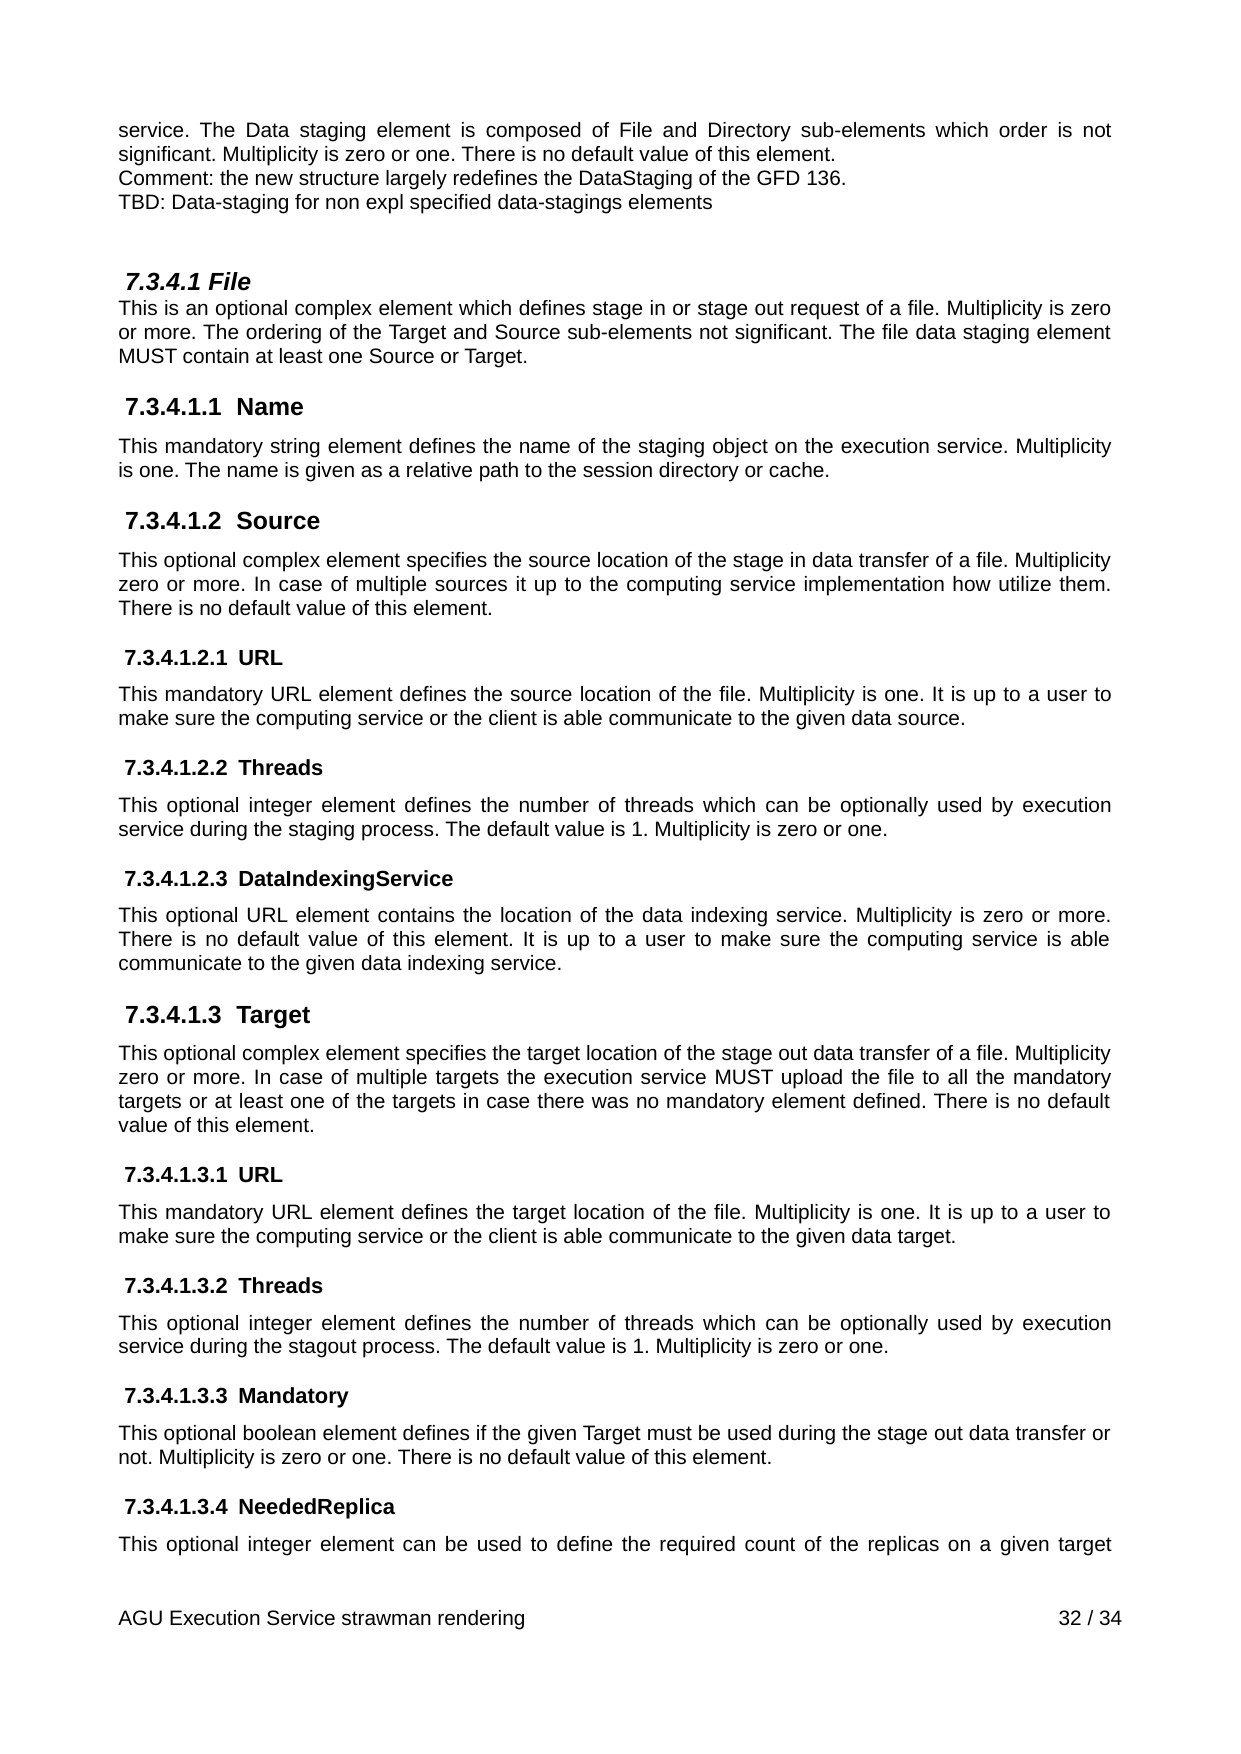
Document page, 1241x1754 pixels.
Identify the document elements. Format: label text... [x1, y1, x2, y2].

subtitle NeededReplica [118, 1494, 1122, 1519]
subtitle File [118, 267, 1113, 296]
subtitle URL [118, 644, 1122, 669]
subtitle Name [118, 392, 1113, 421]
text This optional boolean element defines if the given Target must be used during the stage out data transfer or not. Multiplicity is zero or one. There is no default value of this element. [118, 1421, 1113, 1469]
subtitle URL [118, 1162, 1122, 1187]
subtitle Target [118, 1000, 1113, 1029]
subtitle Threads [118, 755, 1122, 780]
text This mandatory URL element defines the target location of the file. Multiplicity is one. It is up to a user to make sure the computing service or the client is able communicate to the given data target. [118, 1200, 1113, 1248]
text This optional complex element specifies the source location of the stage in data transfer of a file. Multiplicity zero or more. In case of multiple sources it up to the computing service implementation how utilize them. There is no default value of this element. [118, 547, 1113, 619]
subtitle Mandatory [118, 1383, 1122, 1408]
subtitle Source [118, 506, 1113, 535]
text This optional URL element contains the location of the data indexing service. Multiplicity is zero or more. There is no default value of this element. It is up to a user to make sure the computing service is able communicate to the given data indexing service. [118, 903, 1113, 975]
text This optional complex element specifies the target location of the stage out data transfer of a file. Multiplicity zero or more. In case of multiple targets the execution service MUST upload the file to all the mandatory targets or at least one of the targets in case there was no mandatory element defined. There is no default value of this element. [118, 1041, 1113, 1137]
subtitle Threads [118, 1273, 1122, 1298]
subtitle DataIndexingService [118, 866, 1122, 891]
text This optional integer element defines the number of threads which can be optionally used by execution service during the stagout process. The default value is 1. Multiplicity is zero or one. [118, 1310, 1113, 1358]
text Comment: the new structure largely redefines the DataStaging of the GFD 136. [118, 166, 1113, 190]
text service. The Data staging element is composed of File and Directory sub-elements which order is not significant. Multiplicity is zero or one. There is no default value of this element. [118, 118, 1113, 166]
text This mandatory string element defines the name of the staging object on the execution service. Multiplicity is one. The name is given as a relative path to the session directory or cache. [118, 433, 1113, 481]
text This optional integer element can be used to define the required count of the replicas on a given target [118, 1532, 1113, 1556]
text This mandatory URL element defines the source location of the file. Multiplicity is one. It is up to a user to make sure the computing service or the client is able communicate to the given data source. [118, 682, 1113, 730]
text This optional integer element defines the number of threads which can be optionally used by execution service during the staging process. The default value is 1. Multiplicity is zero or one. [118, 793, 1113, 841]
text TBD: Data-staging for non expl specified data-stagings elements [118, 190, 1122, 214]
text This is an optional complex element which defines stage in or stage out request of a file. Multiplicity is zero or more. The ordering of the Target and Source sub-elements not significant. The file data staging element MUST contain at least one Source or Target. [118, 296, 1113, 367]
